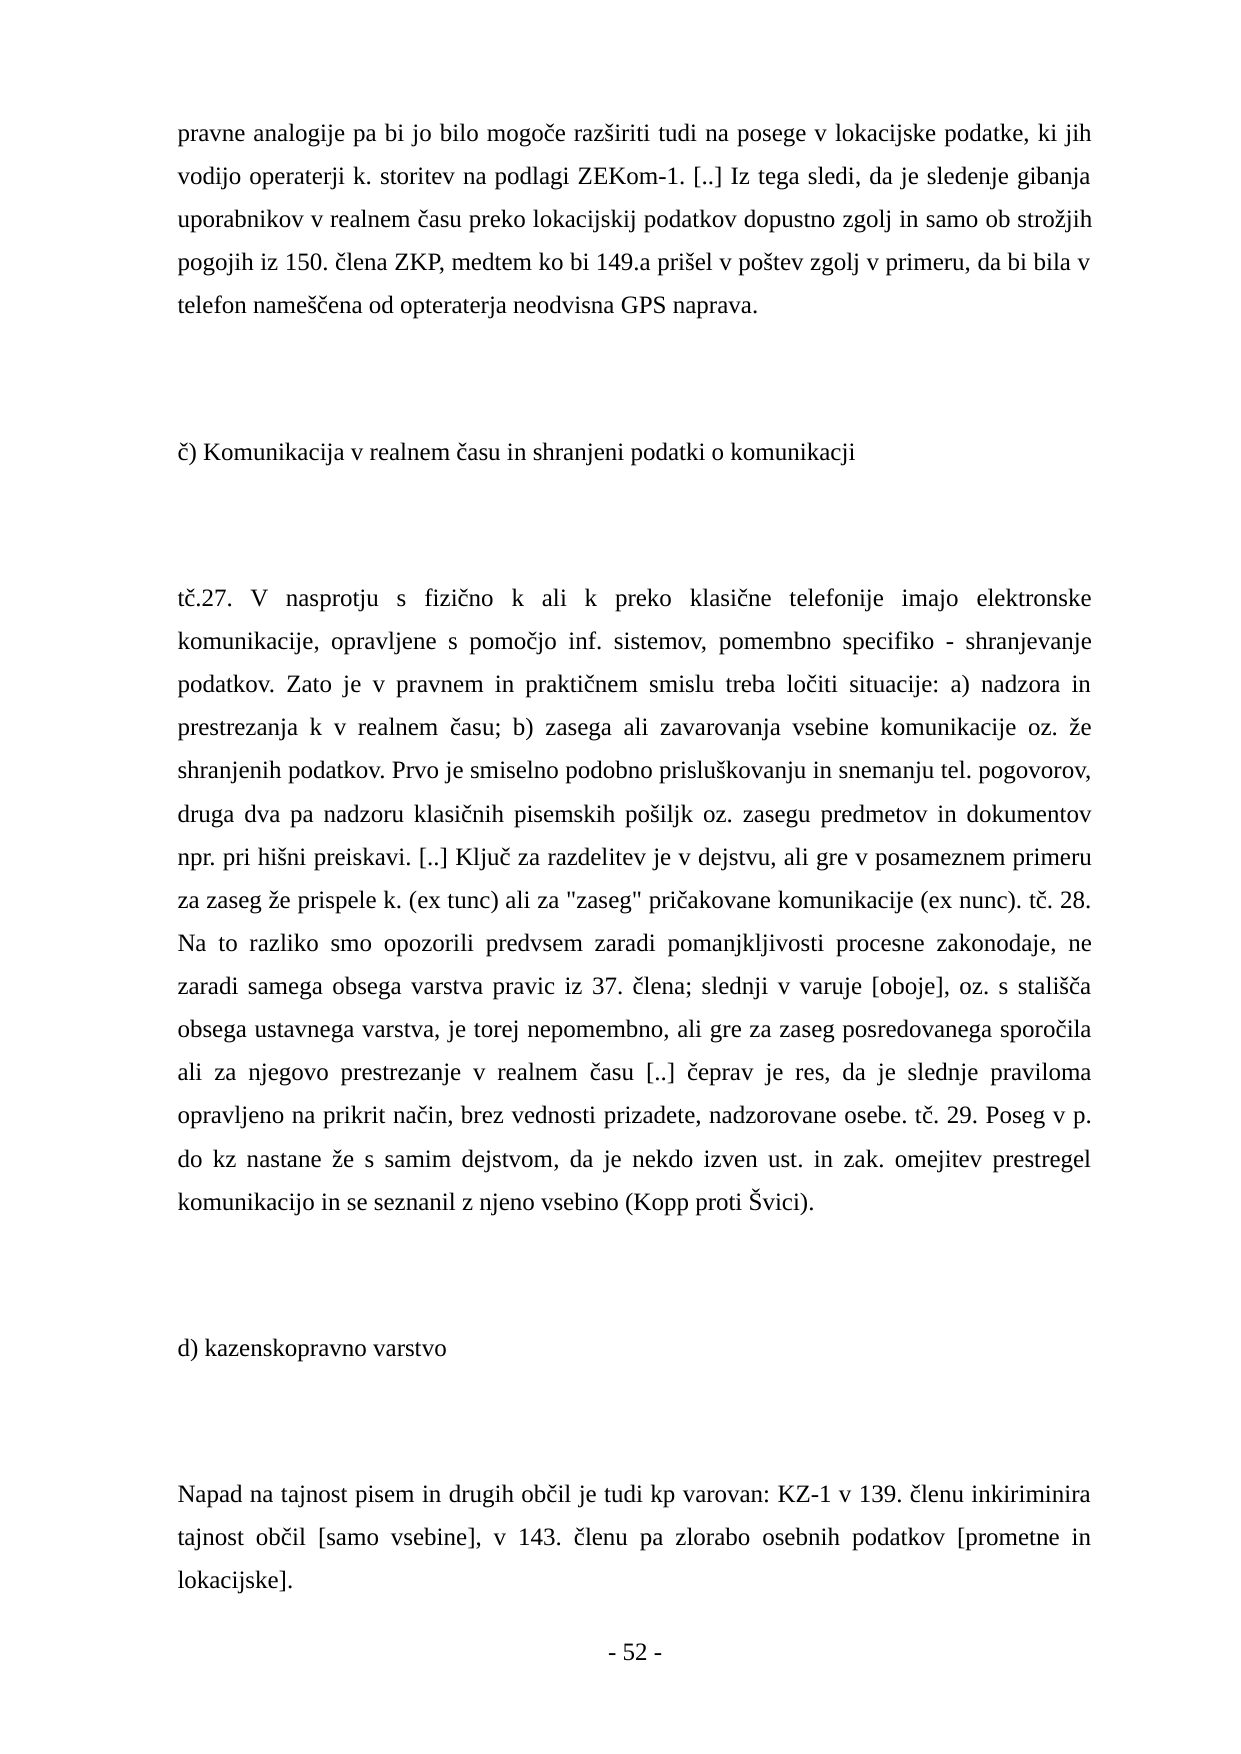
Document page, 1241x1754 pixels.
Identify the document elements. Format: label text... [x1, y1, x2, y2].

text d) kazenskopravno varstvo [177, 1333, 1093, 1362]
text tč.27. V nasprotju s fizično k ali k preko klasične telefonije imajo elektronske komunikacije, opravljene s pomočjo inf. sistemov, pomembno specifiko - shranjevanje podatkov. Zato je v pravnem in praktičnem smislu treba ločiti situacije: a) nadzora in prestrezanja k v realnem času; b) zasega ali zavarovanja vsebine komunikacije oz. že shranjenih podatkov. Prvo je smiselno podobno prisluškovanju in snemanju tel. pogovorov, druga dva pa nadzoru klasičnih pisemskih pošiljk oz. zasegu predmetov in dokumentov npr. pri hišni preiskavi. [..] Ključ za razdelitev je v dejstvu, ali gre v posameznem primeru za zaseg že prispele k. (ex tunc) ali za "zaseg" pričakovane komunikacije (ex nunc). tč. 28. Na to razliko smo opozorili predvsem zaradi pomanjkljivosti procesne zakonodaje, ne zaradi samega obsega varstva pravic iz 37. člena; slednji v varuje [oboje], oz. s stališča obsega ustavnega varstva, je torej nepomembno, ali gre za zaseg posredovanega sporočila ali za njegovo prestrezanje v realnem času [..] čeprav je res, da je slednje praviloma opravljeno na prikrit način, brez vednosti prizadete, nadzorovane osebe. tč. 29. Poseg v p. do kz nastane že s samim dejstvom, da je nekdo izven ust. in zak. omejitev prestregel komunikacijo in se seznanil z njeno vsebino (Kopp proti Švici). [177, 583, 1093, 1216]
text Napad na tajnost pisem in drugih občil je tudi kp varovan: KZ-1 v 139. členu inkiriminira tajnost občil [samo vsebine], v 143. členu pa zlorabo osebnih podatkov [prometne in lokacijske]. [177, 1479, 1093, 1594]
text pravne analogije pa bi jo bilo mogoče razširiti tudi na posege v lokacijske podatke, ki jih vodijo operaterji k. storitev na podlagi ZEKom-1. [..] Iz tega sledi, da je sledenje gibanja uporabnikov v realnem času preko lokacijskij podatkov dopustno zgolj in samo ob strožjih pogojih iz 150. člena ZKP, medtem ko bi 149.a prišel v poštev zgolj v primeru, da bi bila v telefon nameščena od opteraterja neodvisna GPS naprava. [177, 118, 1093, 319]
text č) Komunikacija v realnem času in shranjeni podatki o komunikacji [177, 437, 1093, 466]
